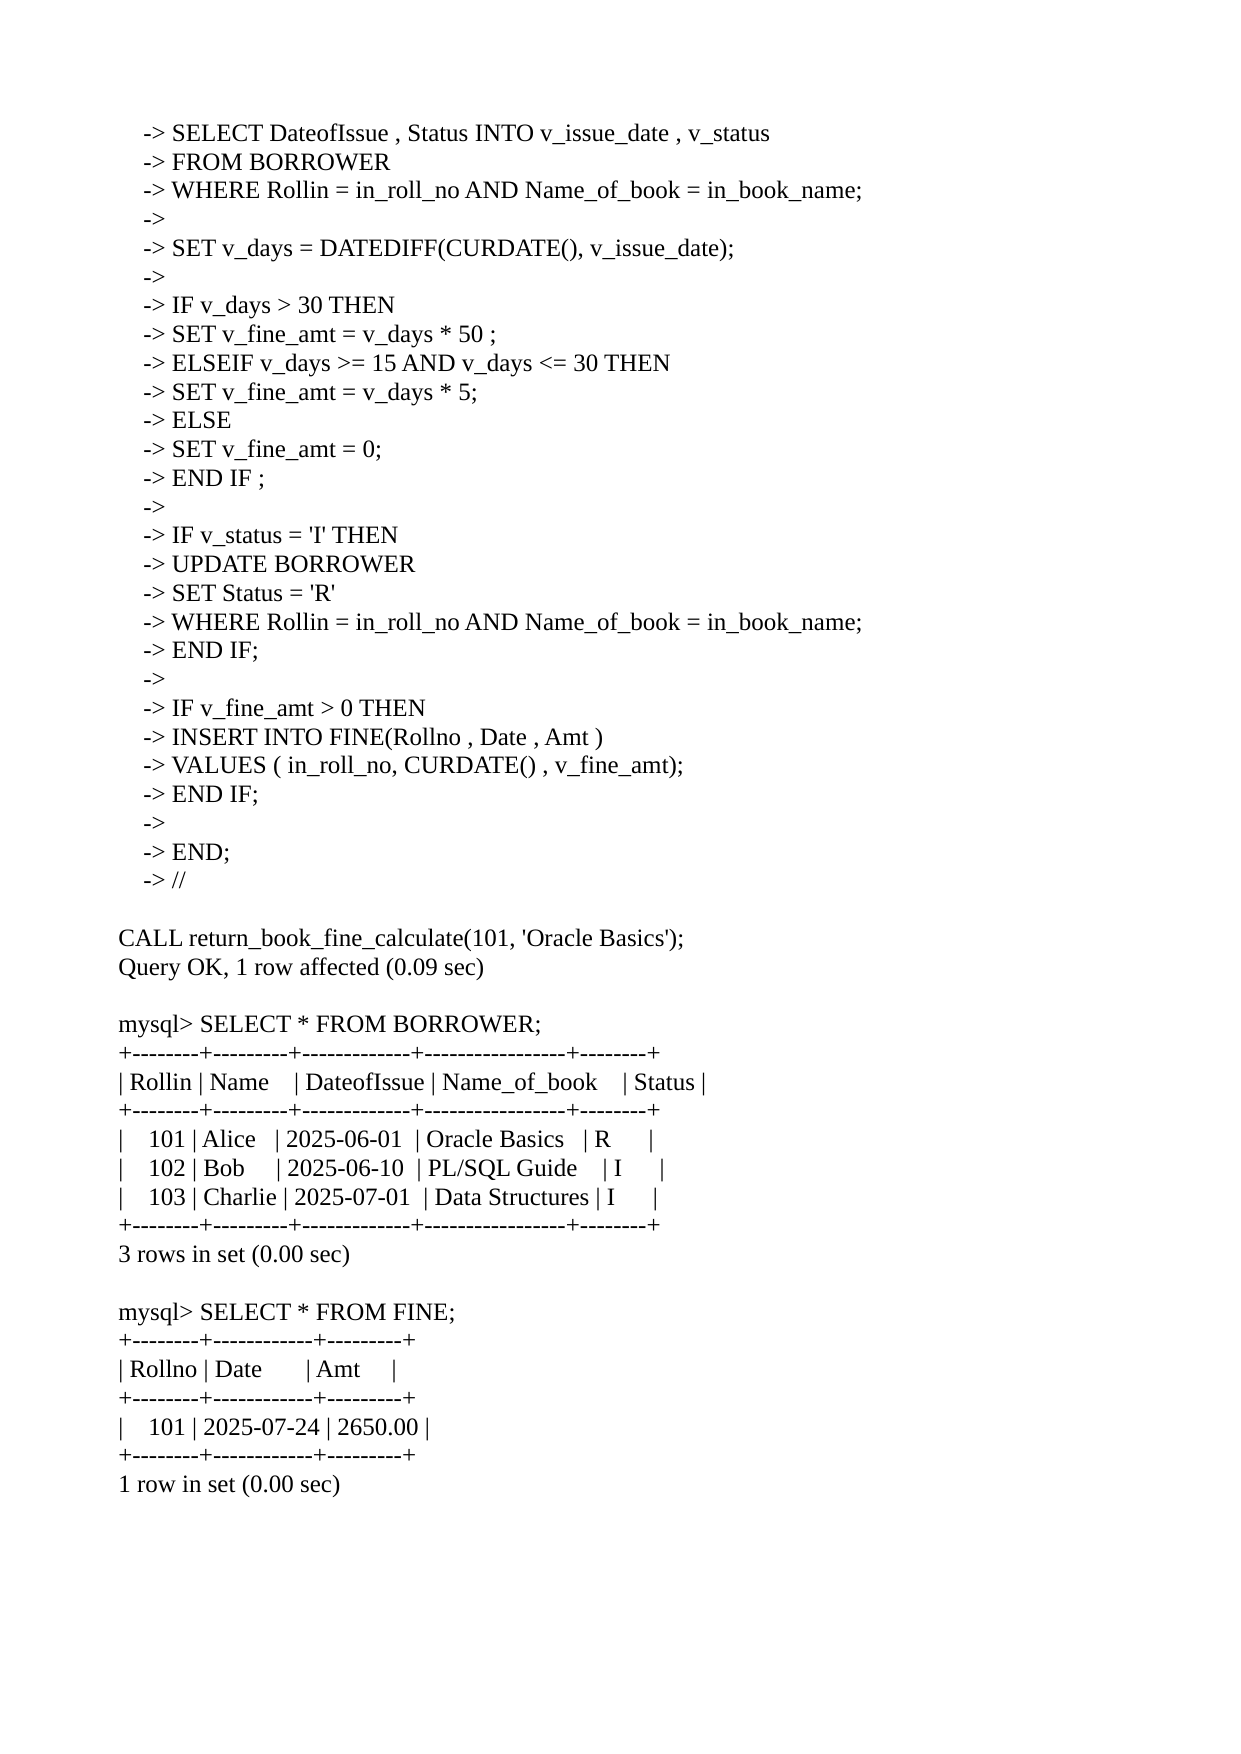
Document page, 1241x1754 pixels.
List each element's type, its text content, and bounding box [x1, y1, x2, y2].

text -> SET v_fine_amt = 0; [118, 434, 1122, 463]
text -> END; [118, 837, 1122, 866]
text -> [118, 492, 1122, 521]
text +--------+---------+-------------+-----------------+--------+ [118, 1038, 1122, 1067]
text -> IF v_fine_amt > 0 THEN [118, 693, 1122, 722]
text +--------+------------+---------+ [118, 1441, 1122, 1469]
text -> WHERE Rollin = in_roll_no AND Name_of_book = in_book_name; [118, 607, 1122, 636]
text -> END IF; [118, 636, 1122, 664]
text -> SET v_days = DATEDIFF(CURDATE(), v_issue_date); [118, 233, 1122, 262]
text -> [118, 204, 1122, 233]
text +--------+---------+-------------+-----------------+--------+ [118, 1096, 1122, 1124]
text -> END IF ; [118, 463, 1122, 492]
text -> INSERT INTO FINE(Rollno , Date , Amt ) [118, 722, 1122, 751]
text CALL return_book_fine_calculate(101, 'Oracle Basics'); [118, 923, 1122, 952]
text -> SET Status = 'R' [118, 578, 1122, 607]
text -> SELECT DateofIssue , Status INTO v_issue_date , v_status [118, 118, 1122, 147]
text -> END IF; [118, 779, 1122, 808]
text -> [118, 262, 1122, 291]
text Query OK, 1 row affected (0.09 sec) [118, 952, 1122, 981]
text -> VALUES ( in_roll_no, CURDATE() , v_fine_amt); [118, 751, 1122, 779]
text | Rollno | Date | Amt | [118, 1354, 1122, 1383]
text -> IF v_status = 'I' THEN [118, 521, 1122, 549]
text | 102 | Bob | 2025-06-10 | PL/SQL Guide | I | [118, 1153, 1122, 1182]
text -> [118, 808, 1122, 837]
text +--------+---------+-------------+-----------------+--------+ [118, 1211, 1122, 1239]
text -> // [118, 866, 1122, 894]
text -> ELSEIF v_days >= 15 AND v_days <= 30 THEN [118, 348, 1122, 377]
text -> ELSE [118, 406, 1122, 434]
text -> UPDATE BORROWER [118, 549, 1122, 578]
text +--------+------------+---------+ [118, 1383, 1122, 1412]
text | 103 | Charlie | 2025-07-01 | Data Structures | I | [118, 1182, 1122, 1211]
text | 101 | 2025-07-24 | 2650.00 | [118, 1412, 1122, 1441]
text +--------+------------+---------+ [118, 1326, 1122, 1354]
text 3 rows in set (0.00 sec) [118, 1239, 1122, 1268]
text -> FROM BORROWER [118, 147, 1122, 176]
text | 101 | Alice | 2025-06-01 | Oracle Basics | R | [118, 1124, 1122, 1153]
text -> WHERE Rollin = in_roll_no AND Name_of_book = in_book_name; [118, 176, 1122, 204]
text -> SET v_fine_amt = v_days * 50 ; [118, 319, 1122, 348]
text | Rollin | Name | DateofIssue | Name_of_book | Status | [118, 1067, 1122, 1096]
text -> [118, 664, 1122, 693]
text mysql> SELECT * FROM FINE; [118, 1297, 1122, 1326]
text -> SET v_fine_amt = v_days * 5; [118, 377, 1122, 406]
text -> IF v_days > 30 THEN [118, 291, 1122, 319]
text mysql> SELECT * FROM BORROWER; [118, 1009, 1122, 1038]
text 1 row in set (0.00 sec) [118, 1469, 1122, 1498]
